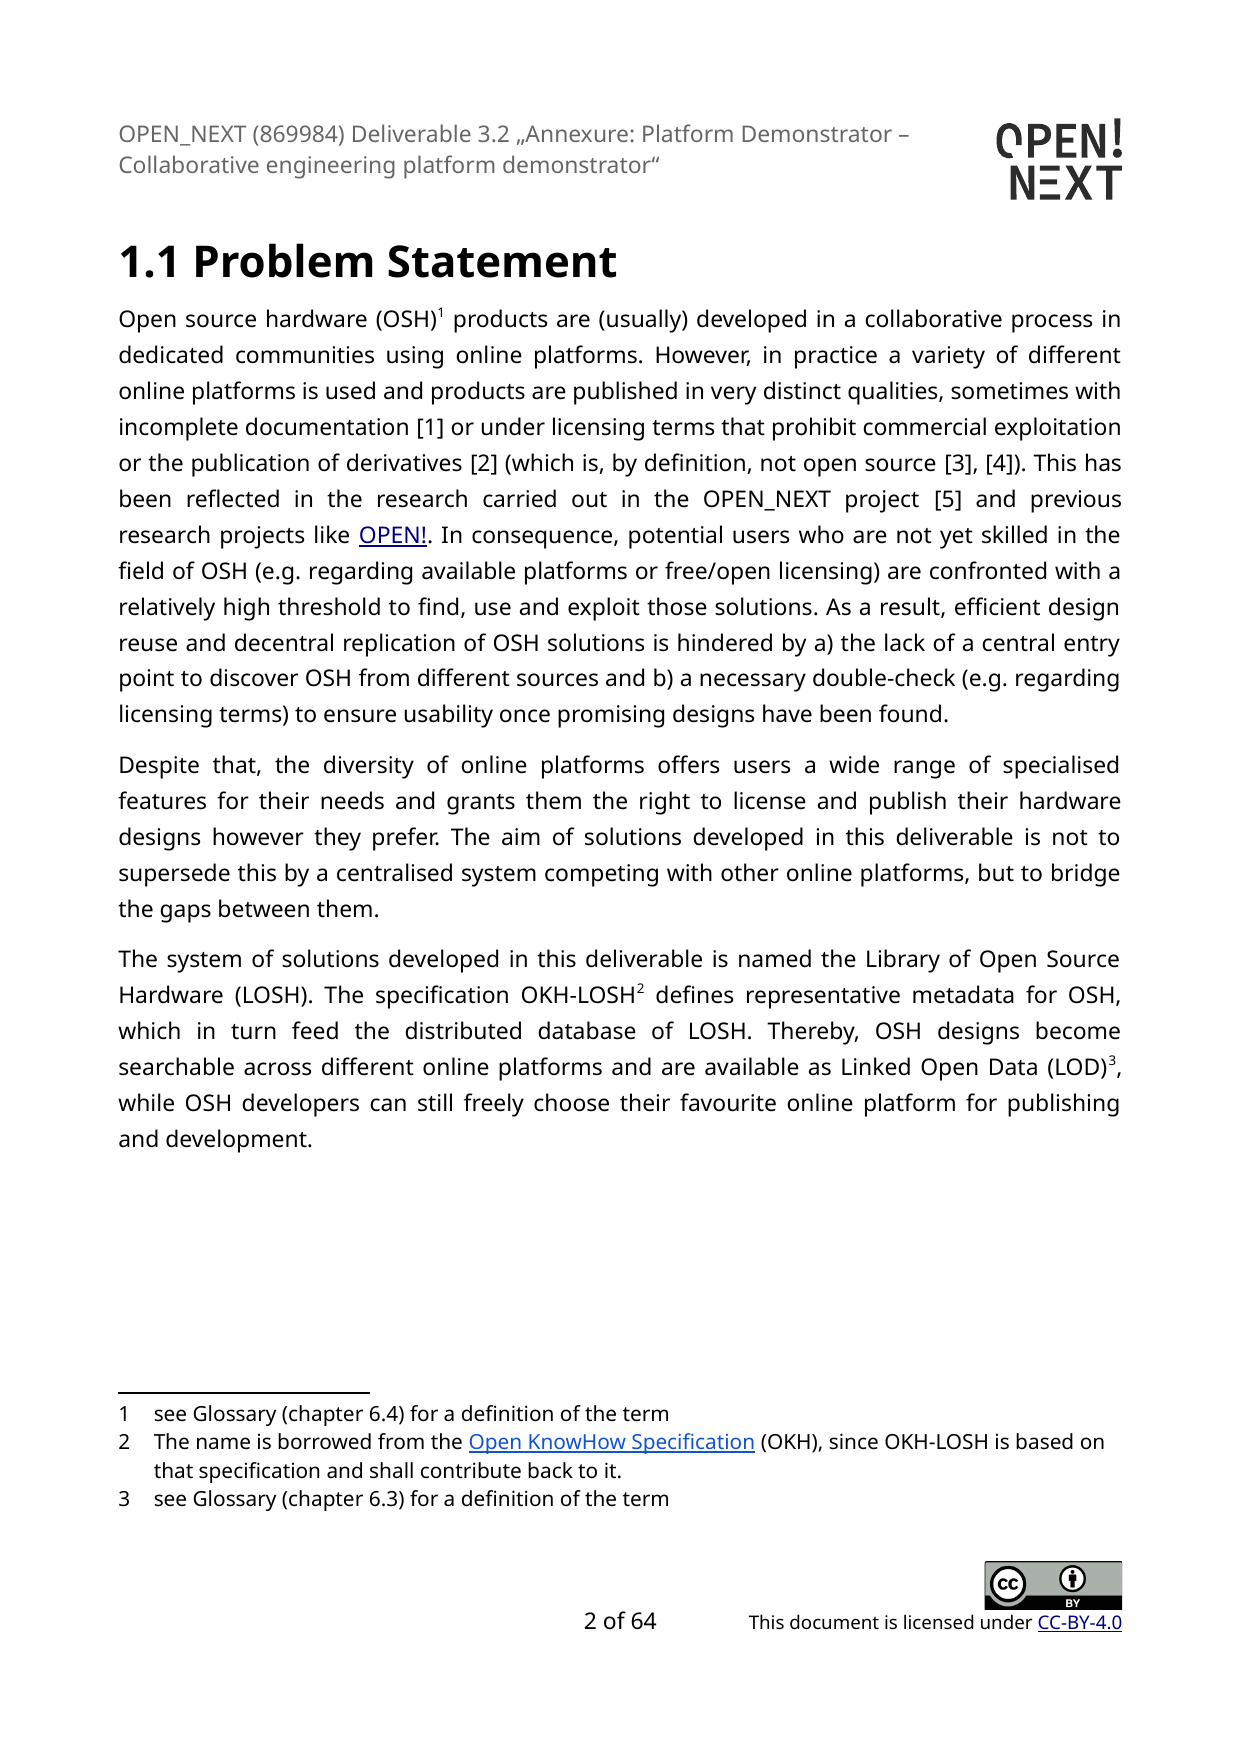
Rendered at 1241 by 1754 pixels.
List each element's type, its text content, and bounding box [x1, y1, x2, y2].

picture [984, 1561, 1123, 1610]
text see Glossary (chapter 6.4) for a definition of the term [118, 1399, 1122, 1427]
text see Glossary (chapter 6.3) for a definition of the term [118, 1484, 1122, 1513]
subtitle Problem Statement [118, 231, 1122, 291]
text The name is borrowed from the Open KnowHow Specification (OKH), since OKH-LOSH is based on that specification and shall contribute back to it. [118, 1427, 1122, 1484]
text Open source hardware (OSH) products are (usually) developed in a collaborative process in dedicated communities using online platforms. However, in practice a variety of different online platforms is used and products are published in very distinct qualities, sometimes with incomplete documentation [1] or under licensing terms that prohibit commercial exploitation or the publication of derivatives [2] (which is, by definition, not open source [3], [4]). This has been reflected in the research carried out in the OPEN_NEXT project [5] and previous research projects like OPEN!. In consequence, potential users who are not yet skilled in the field of OSH (e.g. regarding available platforms or free/open licensing) are confronted with a relatively high threshold to find, use and exploit those solutions. As a result, efficient design reuse and decentral replication of OSH solutions is hindered by a) the lack of a central entry point to discover OSH from different sources and b) a necessary double-check (e.g. regarding licensing terms) to ensure usability once promising designs have been found. [118, 303, 1122, 729]
text The system of solutions developed in this deliverable is named the Library of Open Source Hardware (LOSH). The specification OKH-LOSH defines representative metadata for OSH, which in turn feed the distributed database of LOSH. Thereby, OSH designs become searchable across different online platforms and are available as Linked Open Data (LOD), while OSH developers can still freely choose their favourite online platform for publishing and development. [118, 943, 1122, 1154]
text Despite that, the diversity of online platforms offers users a wide range of specialised features for their needs and grants them the right to license and publish their hardware designs however they prefer. The aim of solutions developed in this deliverable is not to supersede this by a centralised system competing with other online platforms, but to bridge the gaps between them. [118, 749, 1122, 924]
